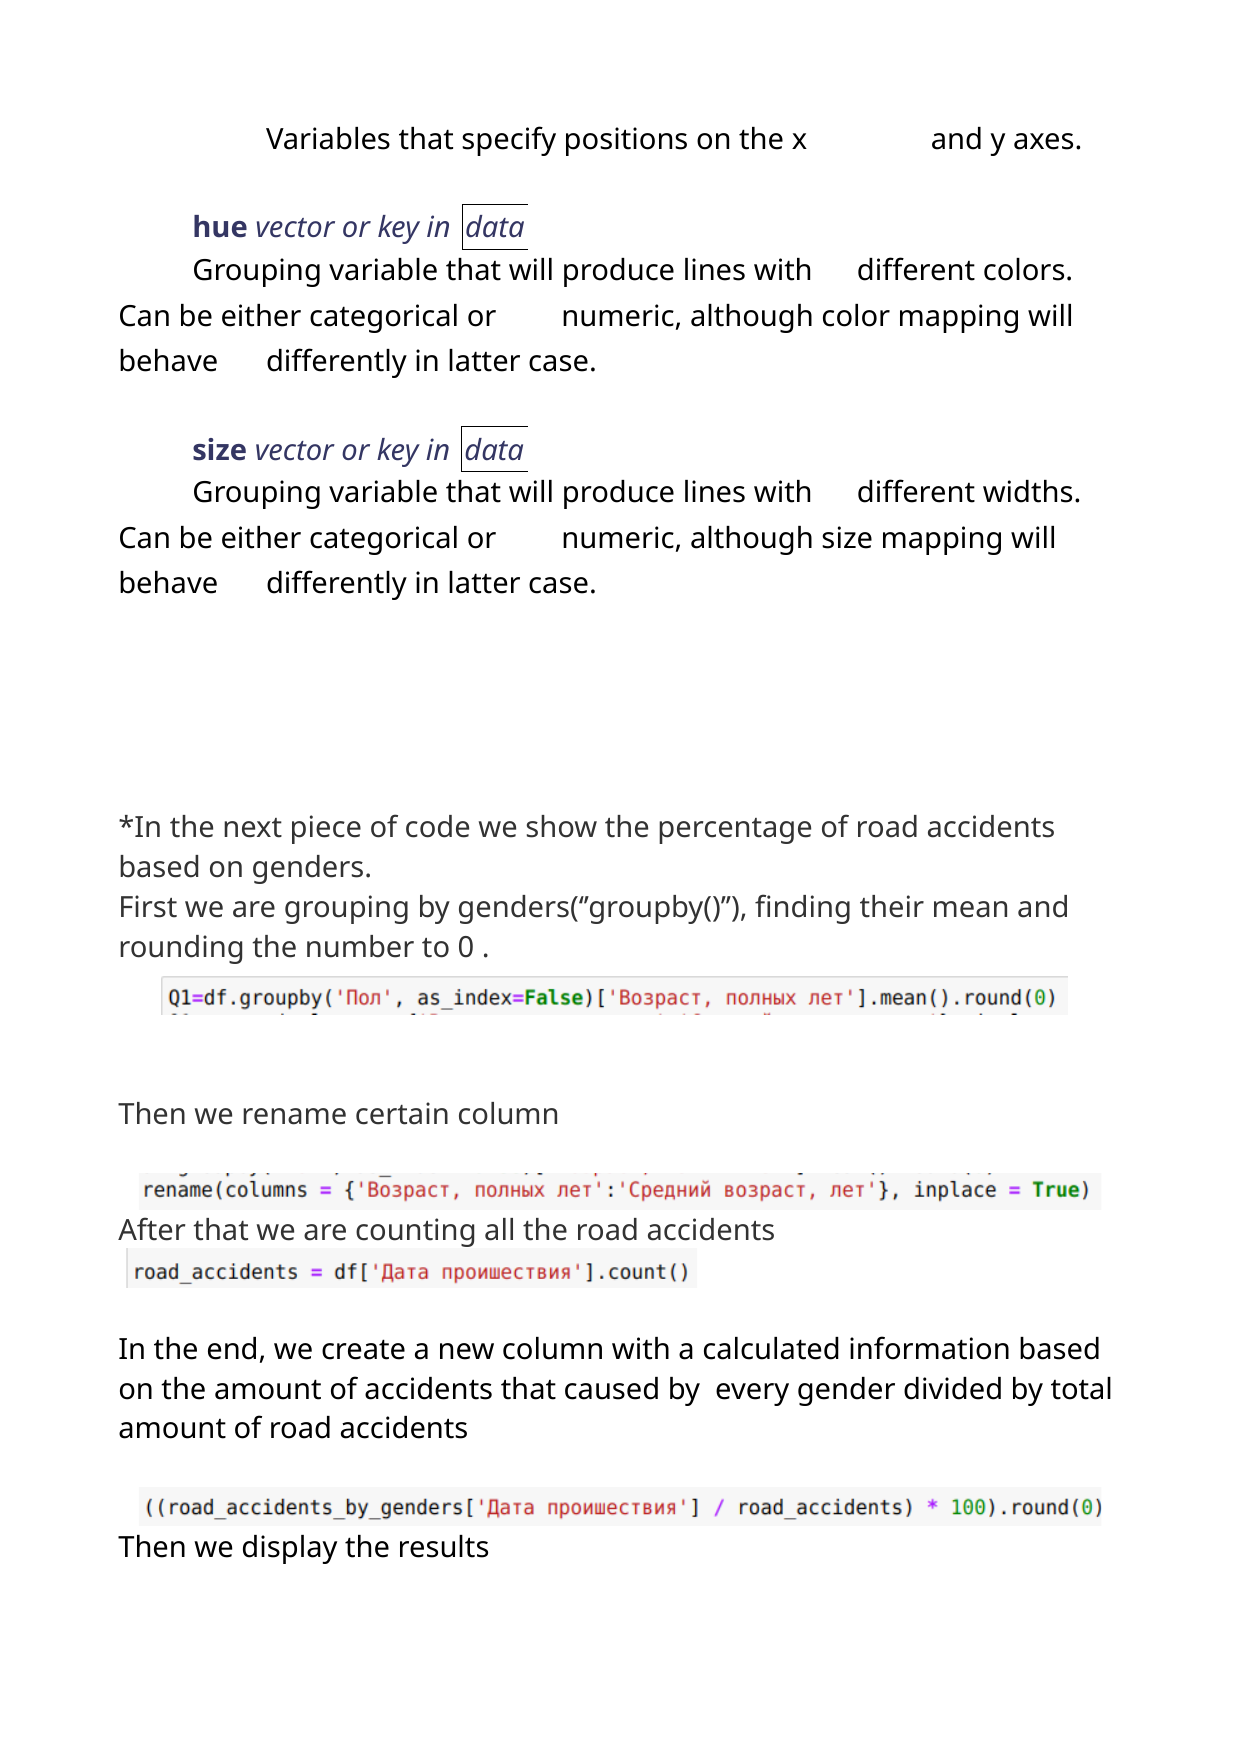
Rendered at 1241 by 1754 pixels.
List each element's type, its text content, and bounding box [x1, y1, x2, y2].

picture [138, 1173, 1102, 1210]
picture [119, 1248, 698, 1288]
text Then we display the results [118, 1487, 1122, 1566]
text size vector or key in [118, 426, 461, 471]
text After that we are counting all the road accidents [118, 1173, 1122, 1249]
text data [462, 426, 1122, 471]
text Grouping variable that will produce lines with different widths. Can be either categorical or numeric, although size mapping will behave differently in latter case. [118, 471, 1122, 602]
text Grouping variable that will produce lines with different colors. Can be either categorical or numeric, although color mapping will behave differently in latter case. [118, 249, 1122, 380]
picture [138, 1487, 1102, 1526]
text *In the next piece of code we show the percentage of road accidents based on genders. [118, 807, 1122, 886]
picture [160, 975, 1068, 1015]
text Then we rename certain column [118, 1094, 1122, 1133]
text Variables that specify positions on the x and y axes. [118, 118, 1122, 158]
text In the end, we create a new column with a calculated information based on the amount of accidents that caused by every gender divided by total amount of road accidents [118, 1328, 1122, 1447]
text hue vector or key in data [118, 203, 1122, 249]
text First we are grouping by genders(‘’groupby()’’), finding their mean and rounding the number to 0 . [118, 886, 1122, 966]
